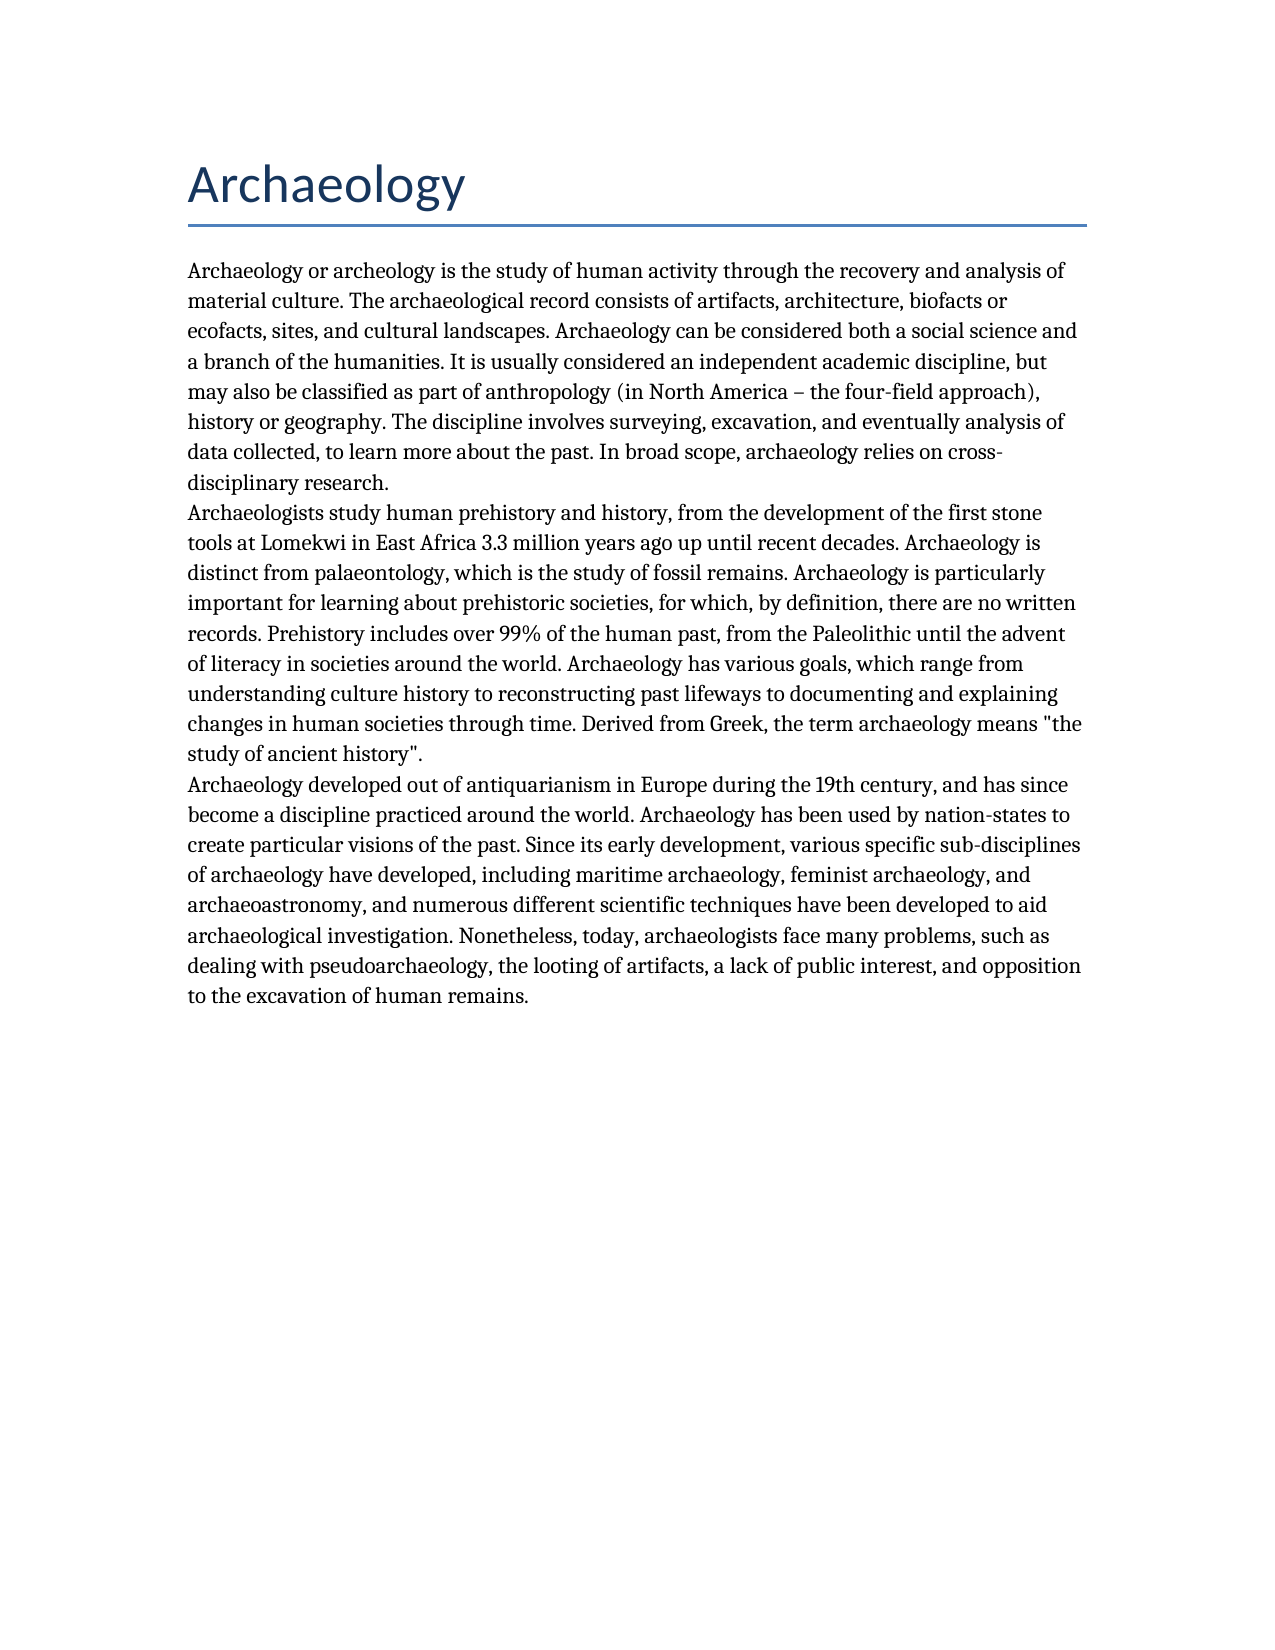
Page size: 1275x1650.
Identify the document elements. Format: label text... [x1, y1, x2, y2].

text Archaeology or archeology is the study of human activity through the recovery and analysis of material culture. The archaeological record consists of artifacts, architecture, biofacts or ecofacts, sites, and cultural landscapes. Archaeology can be considered both a social science and a branch of the humanities. It is usually considered an independent academic discipline, but may also be classified as part of anthropology (in North America – the four-field approach), history or geography. The discipline involves surveying, excavation, and eventually analysis of data collected, to learn more about the past. In broad scope, archaeology relies on cross-disciplinary research. Archaeologists study human prehistory and history, from the development of the first stone tools at Lomekwi in East Africa 3.3 million years ago up until recent decades. Archaeology is distinct from palaeontology, which is the study of fossil remains. Archaeology is particularly important for learning about prehistoric societies, for which, by definition, there are no written records. Prehistory includes over 99% of the human past, from the Paleolithic until the advent of literacy in societies around the world. Archaeology has various goals, which range from understanding culture history to reconstructing past lifeways to documenting and explaining changes in human societies through time. Derived from Greek, the term archaeology means "the study of ancient history". Archaeology developed out of antiquarianism in Europe during the 19th century, and has since become a discipline practiced around the world. Archaeology has been used by nation-states to create particular visions of the past. Since its early development, various specific sub-disciplines of archaeology have developed, including maritime archaeology, feminist archaeology, and archaeoastronomy, and numerous different scientific techniques have been developed to aid archaeological investigation. Nonetheless, today, archaeologists face many problems, such as dealing with pseudoarchaeology, the looting of artifacts, a lack of public interest, and opposition to the excavation of human remains. [187, 258, 1087, 1009]
title Archaeology [187, 150, 1087, 227]
